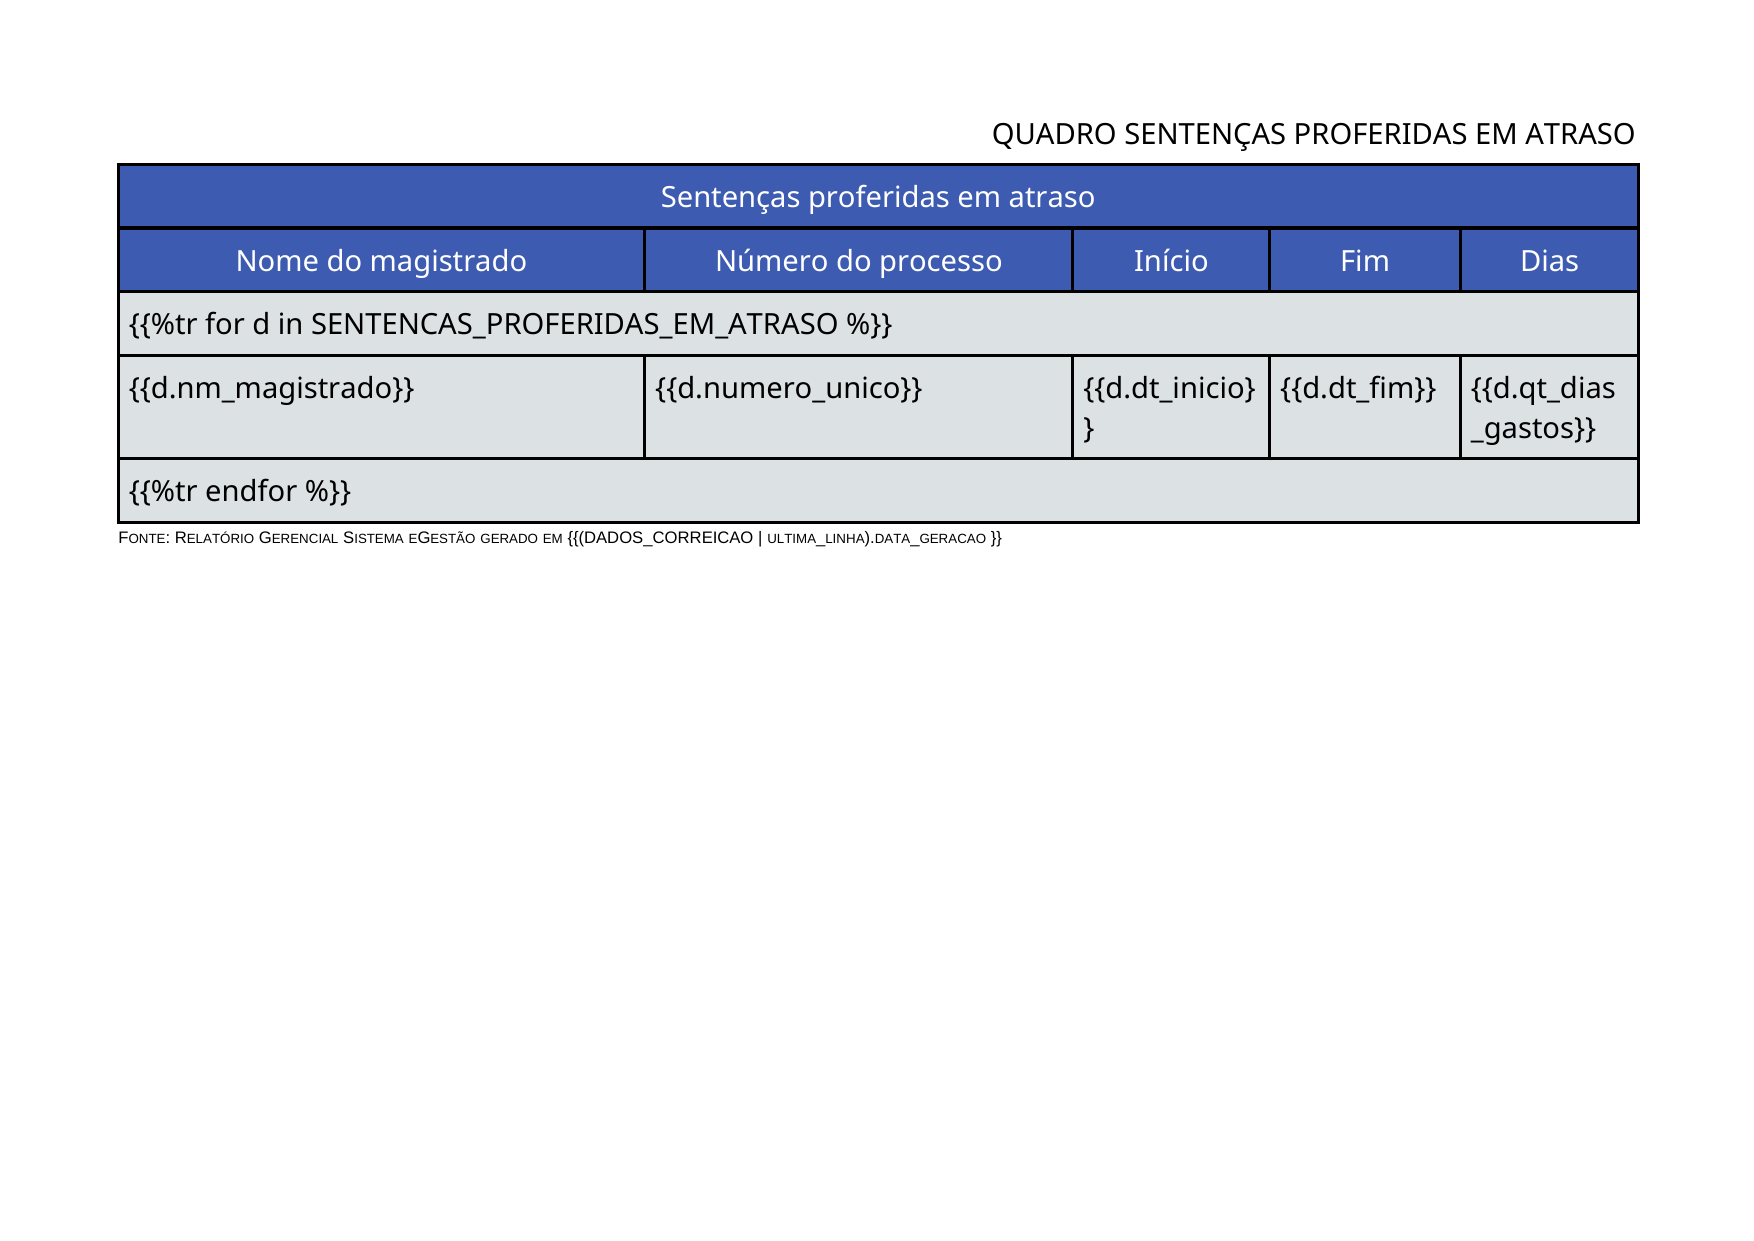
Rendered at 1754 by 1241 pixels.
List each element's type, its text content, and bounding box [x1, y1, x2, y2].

table_cell {{d.nm_magistrado}} [120, 357, 643, 457]
table_cell {{d.dt_inicio}} [1074, 357, 1268, 457]
table_cell {{d.qt_dias_gastos}} [1462, 357, 1637, 457]
table_cell {{%tr endfor %}} [120, 460, 1637, 521]
table_cell Dias [1462, 230, 1637, 290]
table_cell {{d.numero_unico}} [646, 357, 1071, 457]
table_cell Fim [1271, 230, 1459, 290]
table_cell Número do processo [646, 230, 1071, 290]
text QUADRO SENTENÇAS PROFERIDAS EM ATRASO [118, 113, 1636, 153]
text Fonte: Relatório Gerencial Sistema eGestão gerado em {{(DADOS_CORREICAO | ultima_linha).data_geracao }} [118, 528, 1636, 547]
table_cell {{d.dt_fim}} [1271, 357, 1459, 457]
table_header Sentenças proferidas em atraso [120, 166, 1637, 226]
table_cell {{%tr for d in SENTENCAS_PROFERIDAS_EM_ATRASO %}} [120, 293, 1637, 354]
table_cell Nome do magistrado [120, 230, 643, 290]
table_cell Início [1074, 230, 1268, 290]
